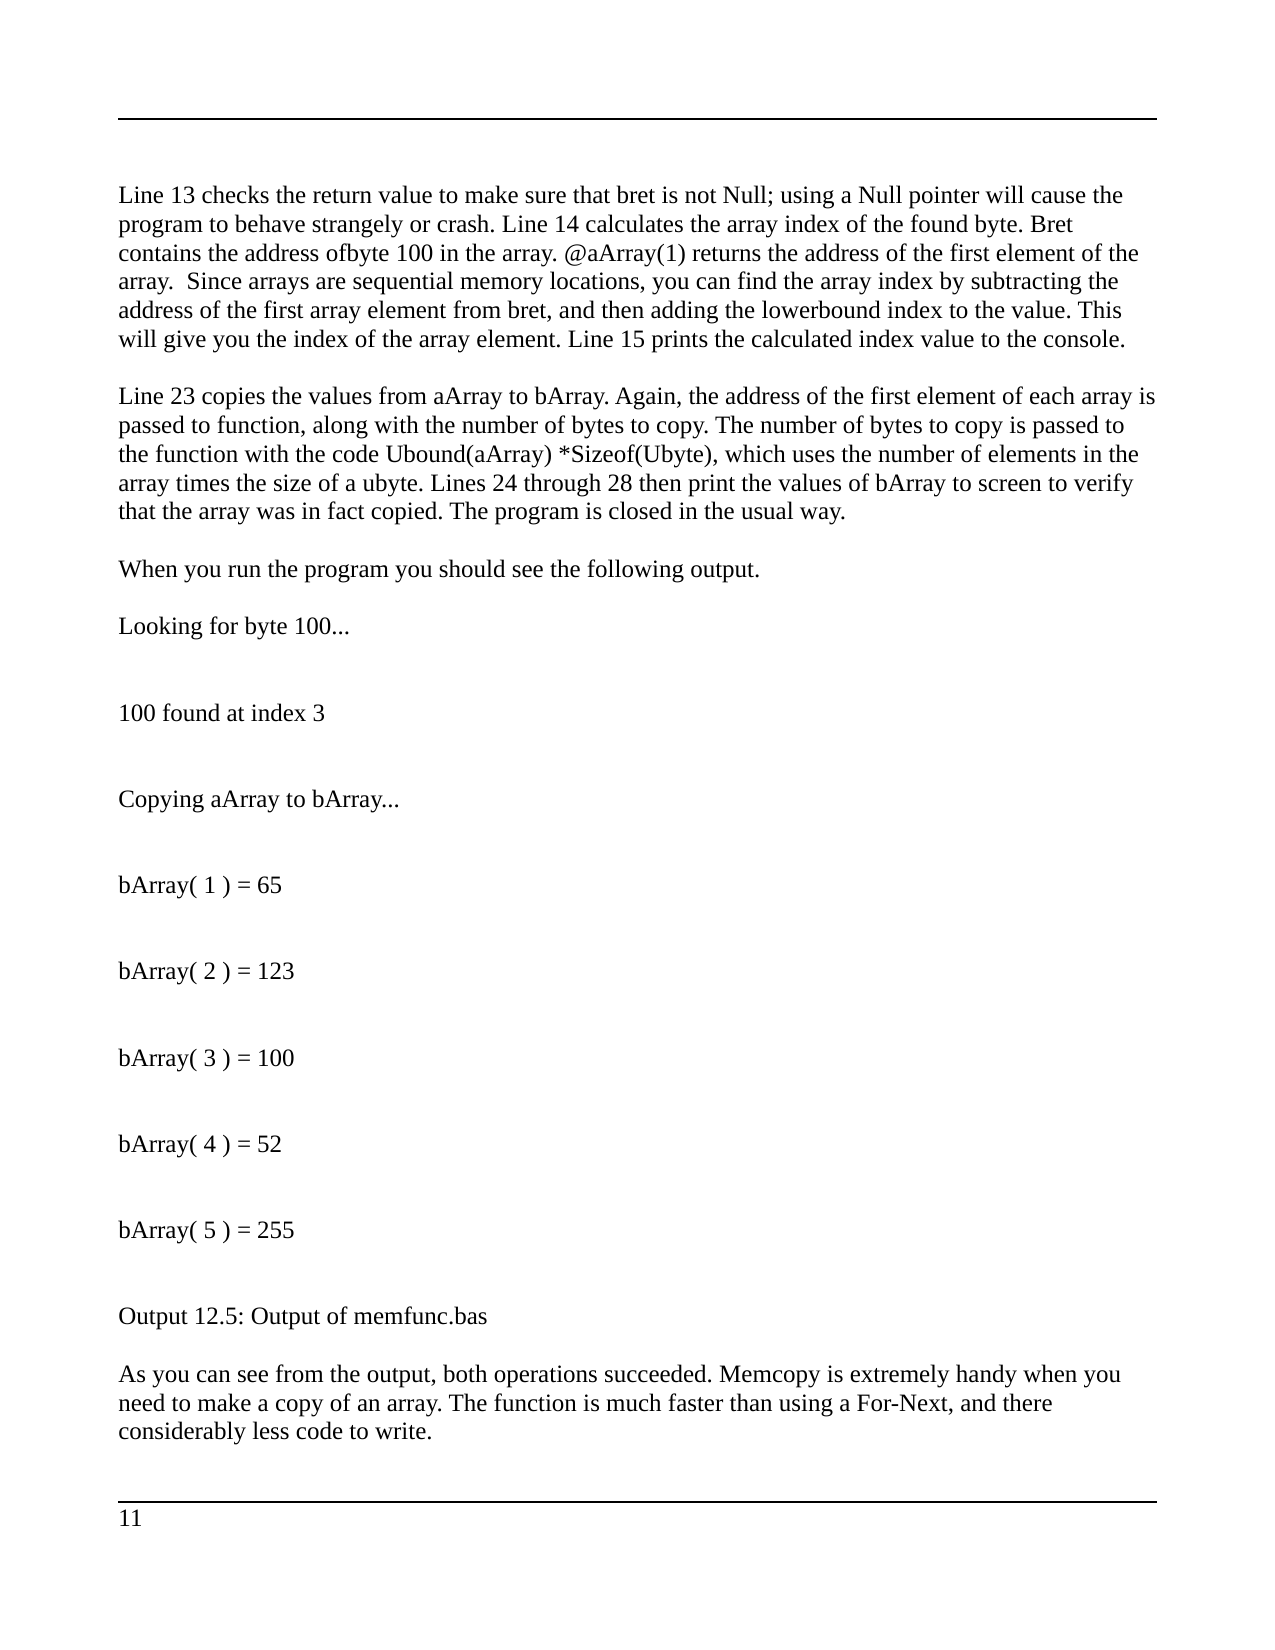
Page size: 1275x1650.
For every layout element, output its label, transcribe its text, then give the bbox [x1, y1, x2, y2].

text 100 found at index 3 [118, 698, 1157, 726]
text bArray( 1 ) = 65 [118, 870, 1157, 899]
text Line 13 checks the return value to make sure that bret is not Null; using a Null pointer will cause the program to behave strangely or crash. Line 14 calculates the array index of the found byte. Bret contains the address ofbyte 100 in the array. @aArray(1) returns the address of the first element of the array. Since arrays are sequential memory locations, you can find the array index by subtracting the address of the first array element from bret, and then adding the lowerbound index to the value. This will give you the index of the array element. Line 15 prints the calculated index value to the console. [118, 180, 1157, 353]
text Output 12.5: Output of memfunc.bas [118, 1301, 1157, 1330]
text bArray( 4 ) = 52 [118, 1129, 1157, 1158]
text bArray( 5 ) = 255 [118, 1215, 1157, 1244]
text bArray( 2 ) = 123 [118, 956, 1157, 985]
text bArray( 3 ) = 100 [118, 1043, 1157, 1071]
text Copying aArray to bArray... [118, 784, 1157, 813]
text Line 23 copies the values from aArray to bArray. Again, the address of the first element of each array is passed to function, along with the number of bytes to copy. The number of bytes to copy is passed to the function with the code Ubound(aArray) *Sizeof(Ubyte), which uses the number of elements in the array times the size of a ubyte. Lines 24 through 28 then print the values of bArray to screen to verify that the array was in fact copied. The program is closed in the usual way. [118, 381, 1157, 525]
text When you run the program you should see the following output. [118, 554, 1157, 583]
text As you can see from the output, both operations succeeded. Memcopy is extremely handy when you need to make a copy of an array. The function is much faster than using a For-Next, and there considerably less code to write. [118, 1359, 1157, 1445]
text Looking for byte 100... [118, 611, 1157, 640]
